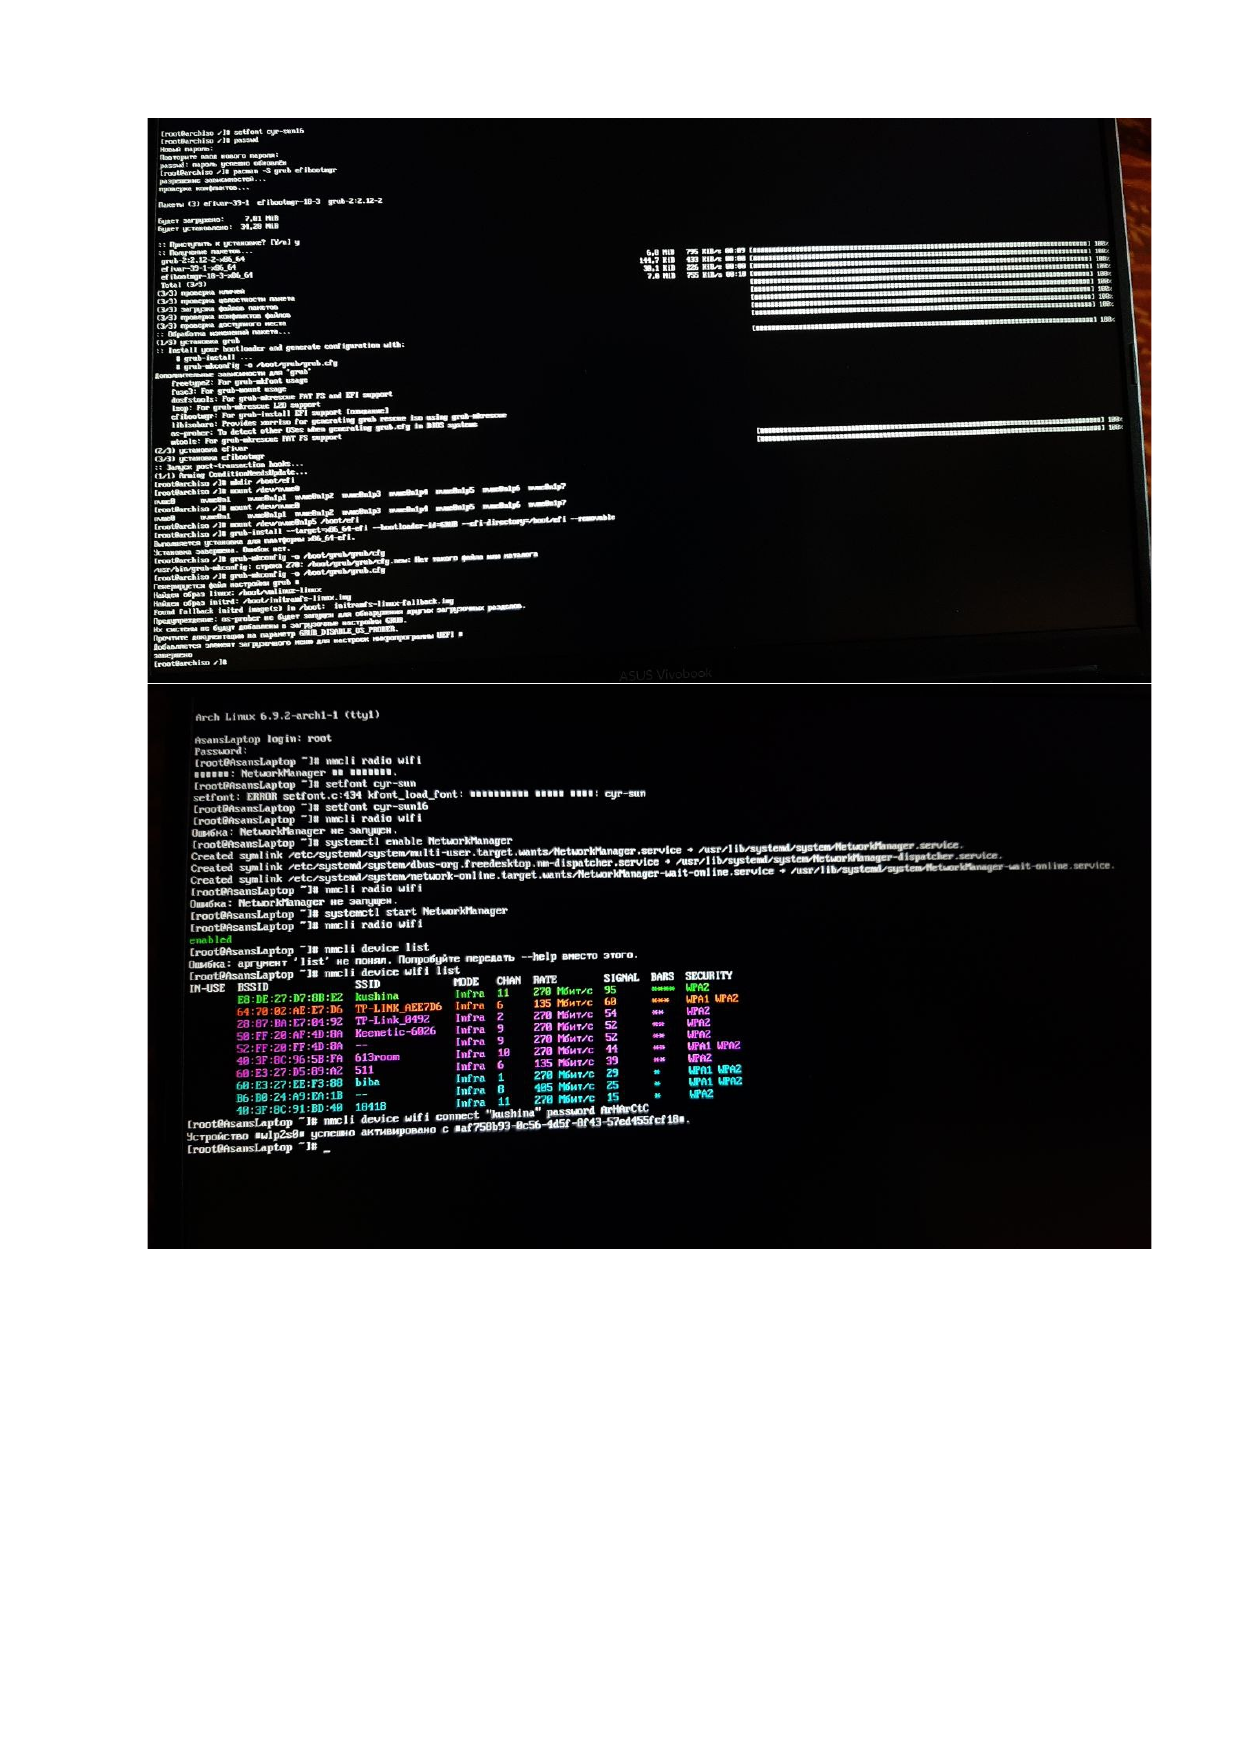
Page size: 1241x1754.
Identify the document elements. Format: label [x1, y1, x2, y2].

picture [147, 684, 1152, 1249]
picture [147, 118, 1152, 683]
